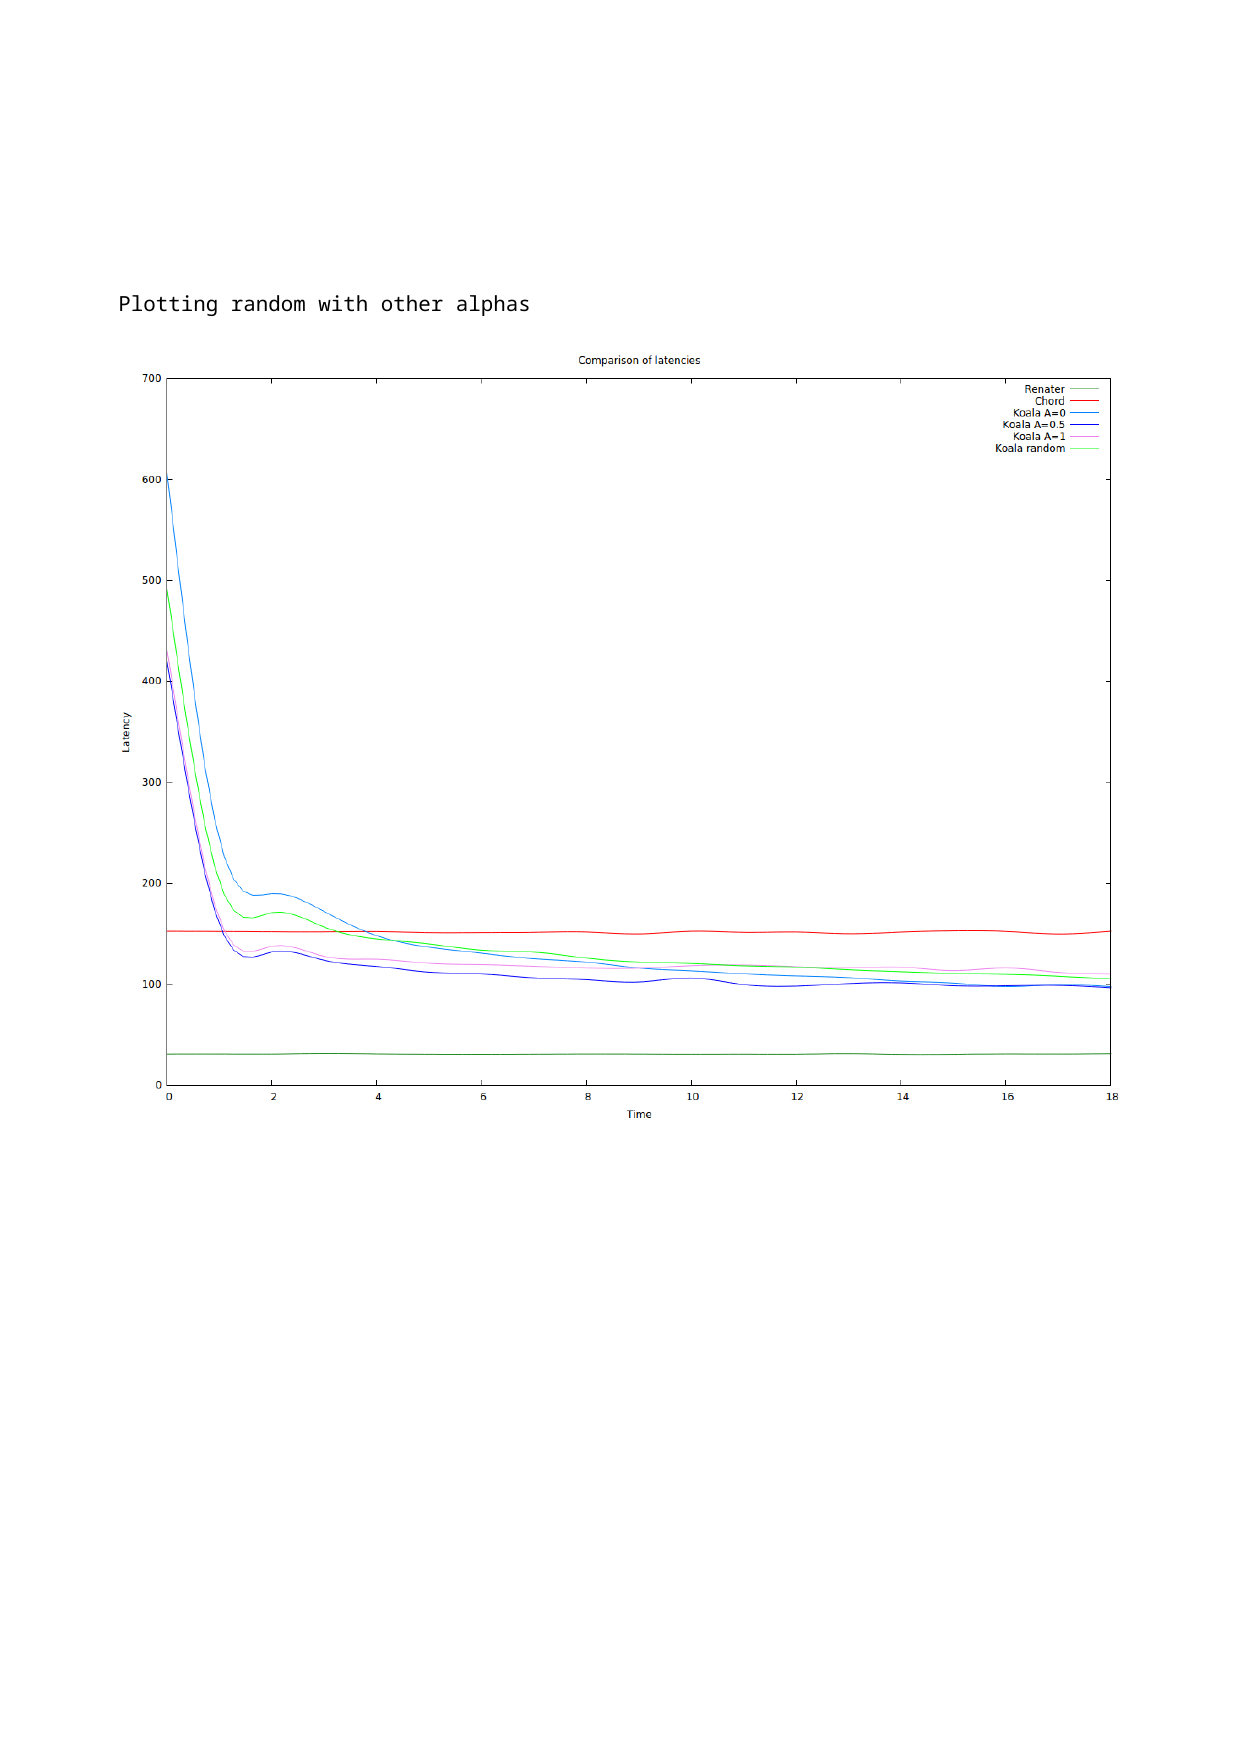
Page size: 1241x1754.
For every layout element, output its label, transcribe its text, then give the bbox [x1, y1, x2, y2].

picture [118, 345, 1123, 1121]
text Plotting random with other alphas [118, 289, 1122, 317]
